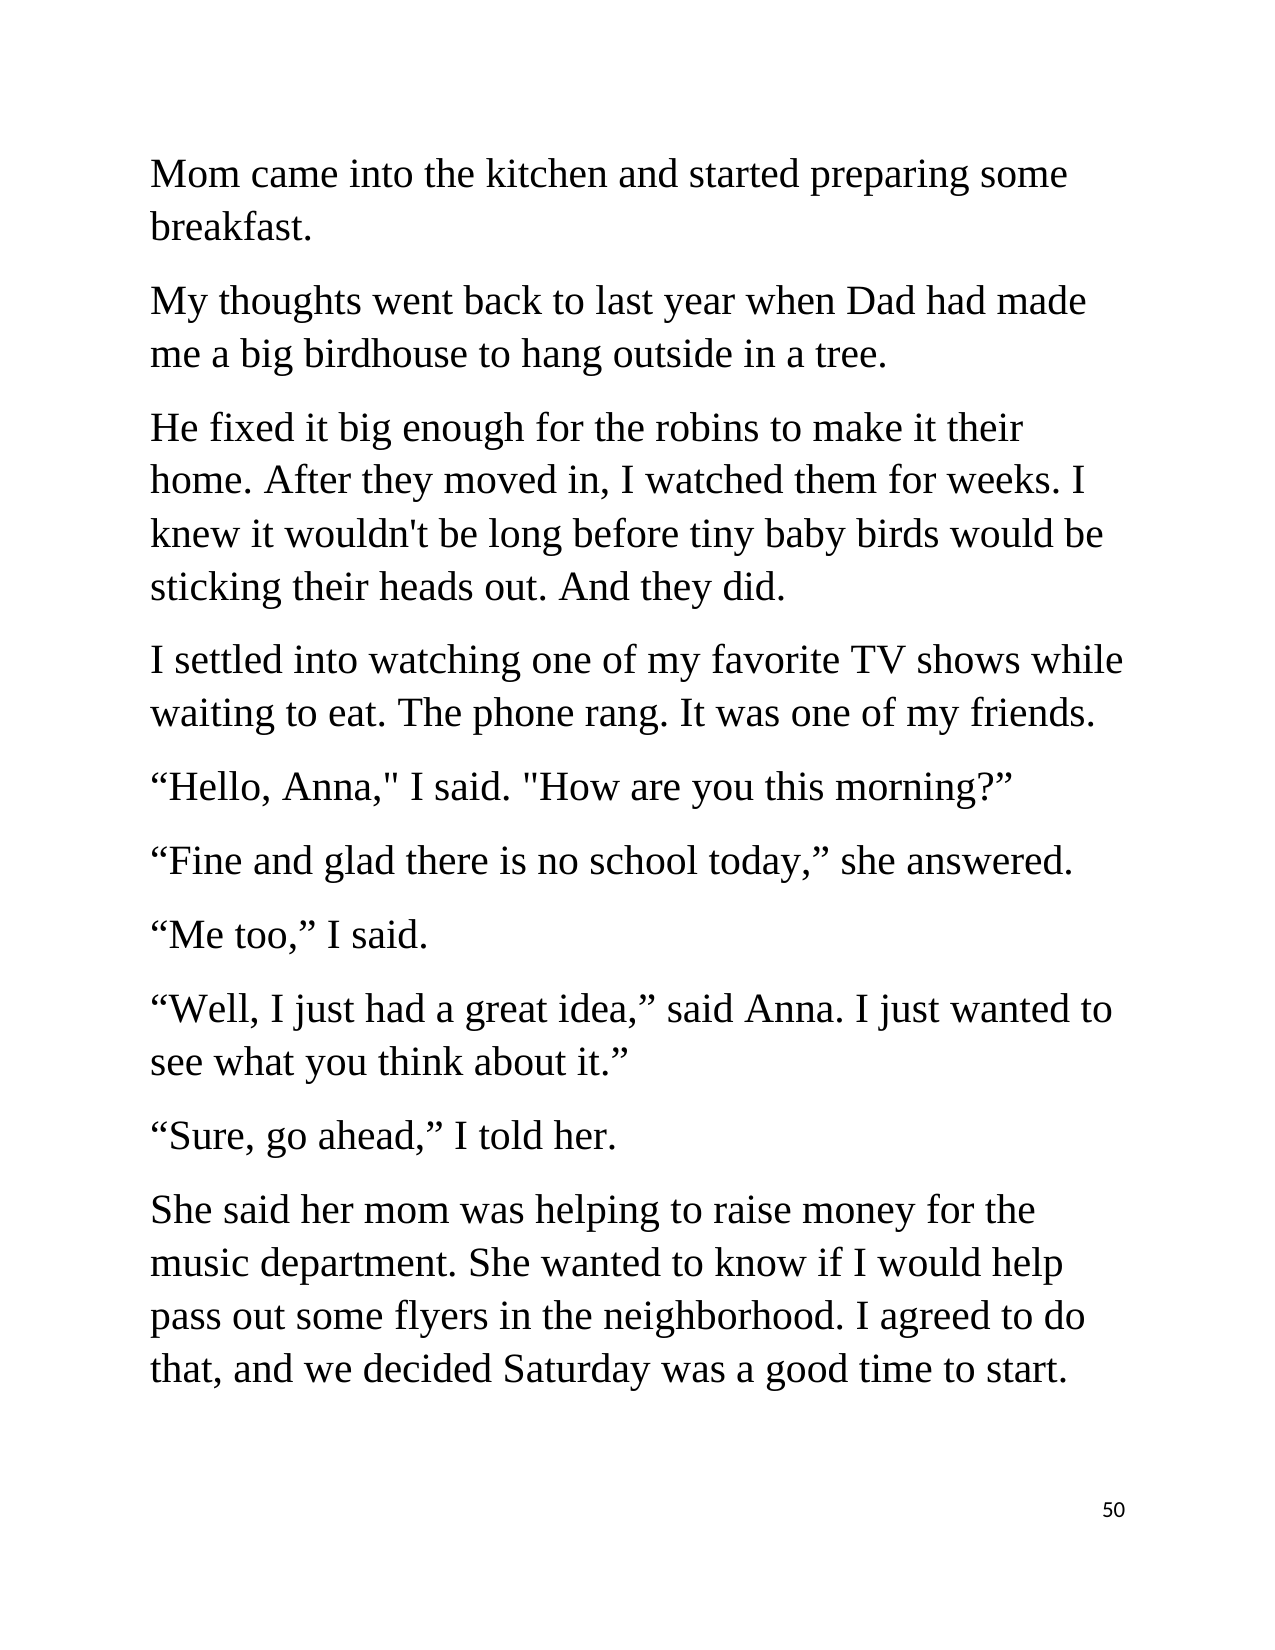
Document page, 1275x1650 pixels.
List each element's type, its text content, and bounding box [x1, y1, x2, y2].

text “Sure, go ahead,” I told her. [150, 1112, 1125, 1158]
text “Me too,” I said. [150, 911, 1125, 957]
text “Fine and glad there is no school today,” she answered. [150, 837, 1125, 883]
text “Well, I just had a great idea,” said Anna. I just wanted to see what you think about it.” [150, 985, 1125, 1084]
text My thoughts went back to last year when Dad had made me a big birdhouse to hang outside in a tree. [150, 277, 1125, 376]
text “Hello, Anna," I said. "How are you this morning?” [150, 763, 1125, 810]
text She said her mom was helping to raise money for the music department. She wanted to know if I would help pass out some flyers in the neighborhood. I agreed to do that, and we decided Saturday was a good time to start. [150, 1186, 1125, 1391]
text Mom came into the kitchen and started preparing some breakfast. [150, 150, 1125, 249]
text I settled into watching one of my favorite TV shows while waiting to eat. The phone rang. It was one of my friends. [150, 637, 1125, 736]
text He fixed it big enough for the robins to make it their home. After they moved in, I watched them for weeks. I knew it wouldn't be long before tiny baby birds would be sticking their heads out. And they did. [150, 404, 1125, 609]
